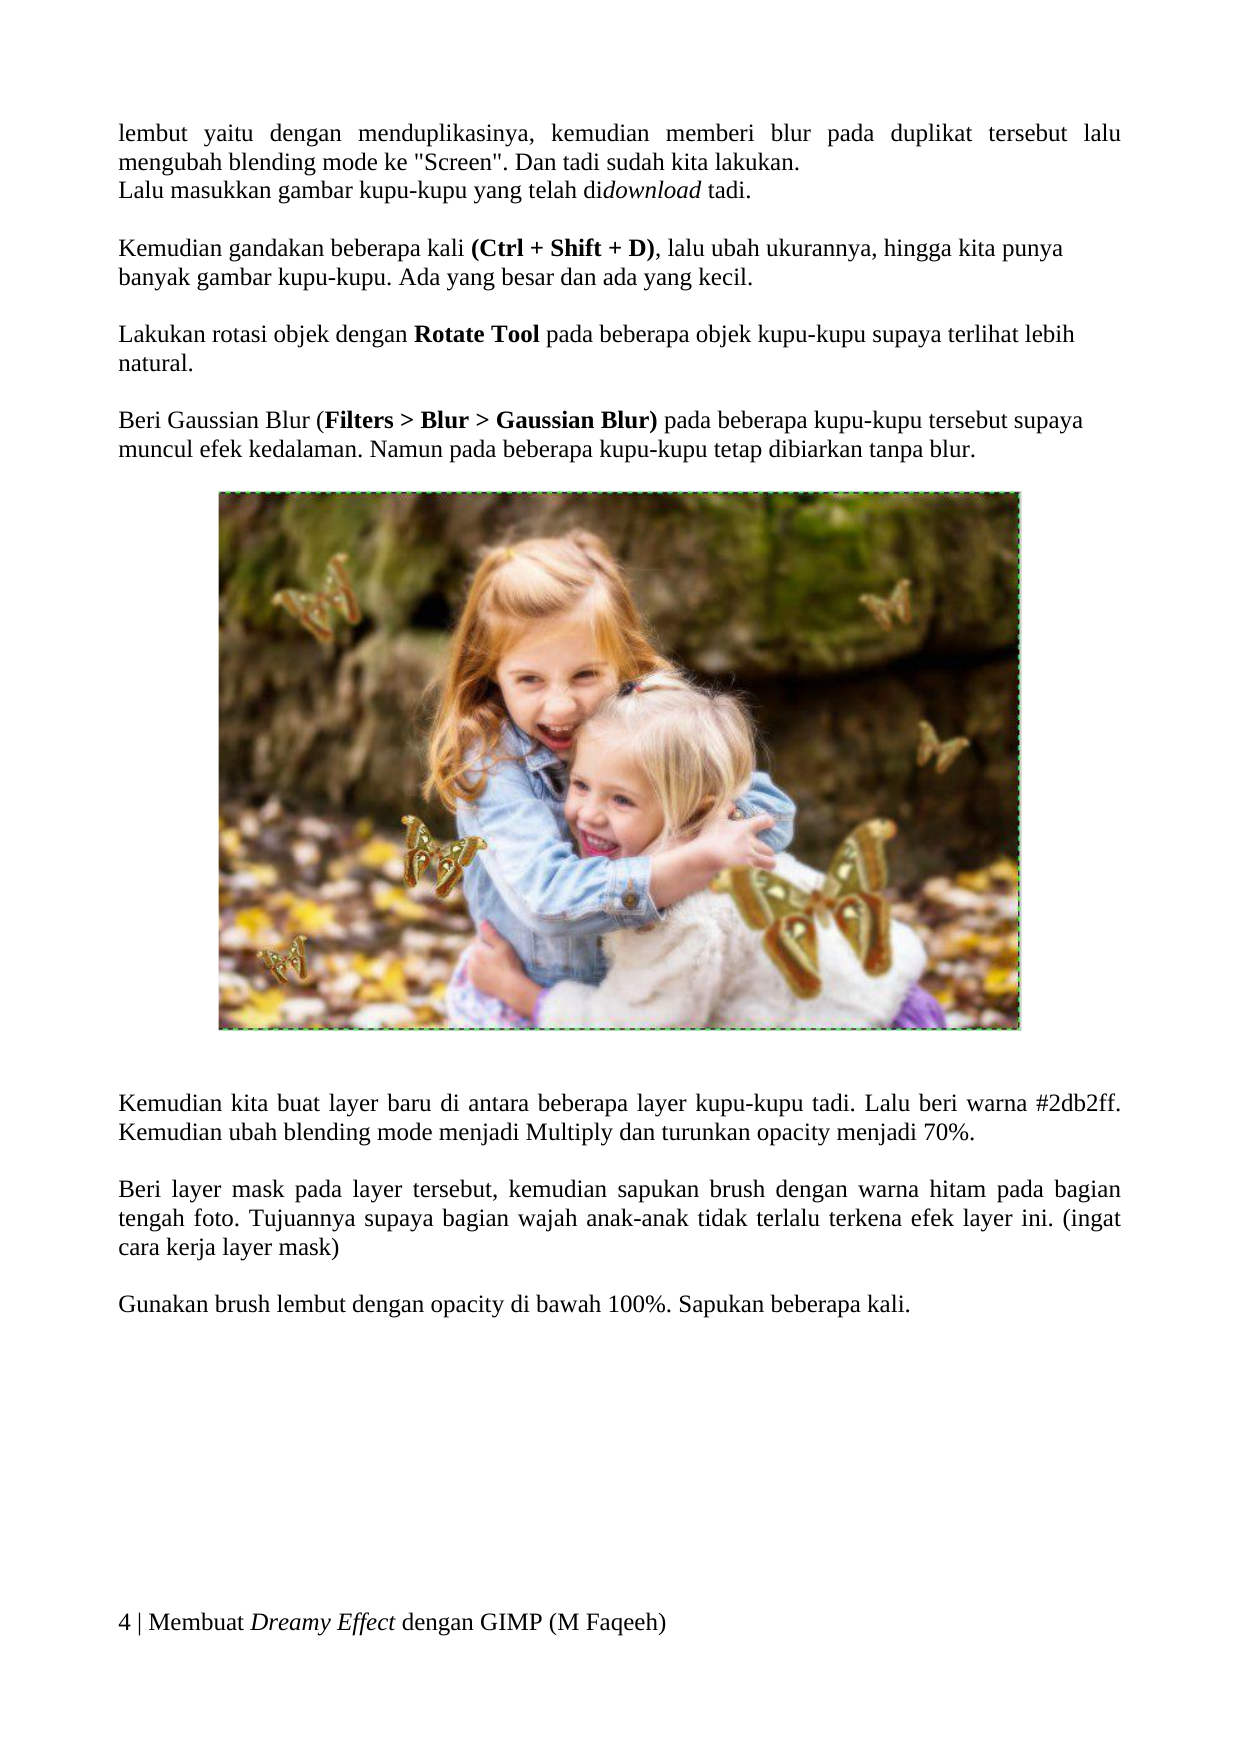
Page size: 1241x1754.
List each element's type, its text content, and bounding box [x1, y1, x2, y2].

text Kemudian kita buat layer baru di antara beberapa layer kupu-kupu tadi. Lalu beri warna #2db2ff. Kemudian ubah blending mode menjadi Multiply dan turunkan opacity menjadi 70%. [118, 1088, 1122, 1145]
text Gunakan brush lembut dengan opacity di bawah 100%. Sapukan beberapa kali. [118, 1289, 1122, 1318]
text Lalu masukkan gambar kupu-kupu yang telah didownload tadi. [118, 176, 1122, 204]
text Beri layer mask pada layer tersebut, kemudian sapukan brush dengan warna hitam pada bagian tengah foto. Tujuannya supaya bagian wajah anak-anak tidak terlalu terkena efek layer ini. (ingat cara kerja layer mask) [118, 1174, 1122, 1260]
text Beri Gaussian Blur (Filters > Blur > Gaussian Blur) pada beberapa kupu-kupu tersebut supaya muncul efek kedalaman. Namun pada beberapa kupu-kupu tetap dibiarkan tanpa blur. [118, 406, 1122, 463]
text Kemudian gandakan beberapa kali (Ctrl + Shift + D), lalu ubah ukurannya, hingga kita punya banyak gambar kupu-kupu. Ada yang besar dan ada yang kecil. [118, 233, 1122, 291]
text Lakukan rotasi objek dengan Rotate Tool pada beberapa objek kupu-kupu supaya terlihat lebih natural. [118, 319, 1122, 377]
text lembut yaitu dengan menduplikasinya, kemudian memberi blur pada duplikat tersebut lalu mengubah blending mode ke "Screen". Dan tadi sudah kita lakukan. [118, 118, 1122, 176]
picture [218, 491, 1022, 1031]
